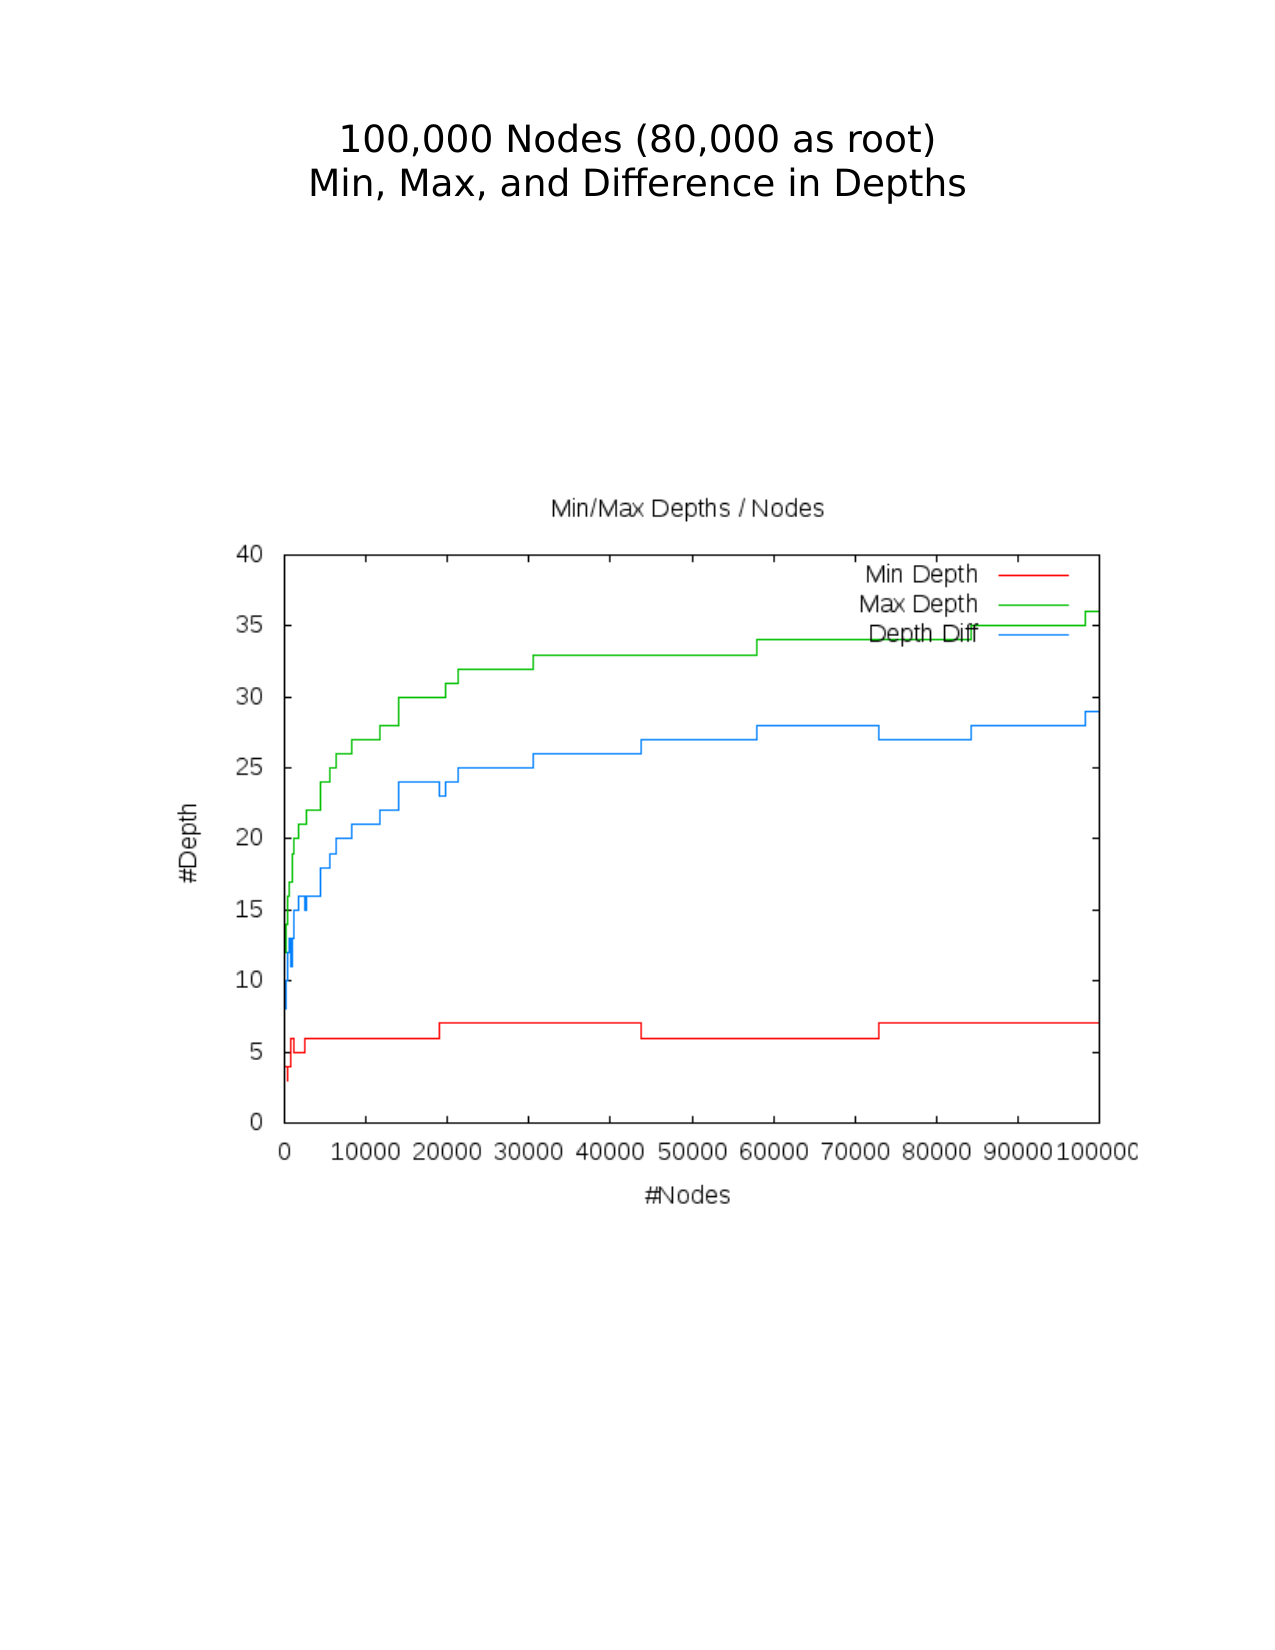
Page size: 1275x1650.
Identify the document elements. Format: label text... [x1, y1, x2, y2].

text 100,000 Nodes (80,000 as root) [118, 118, 1157, 162]
picture [137, 467, 1138, 1218]
text Min, Max, and Difference in Depths [118, 162, 1157, 205]
